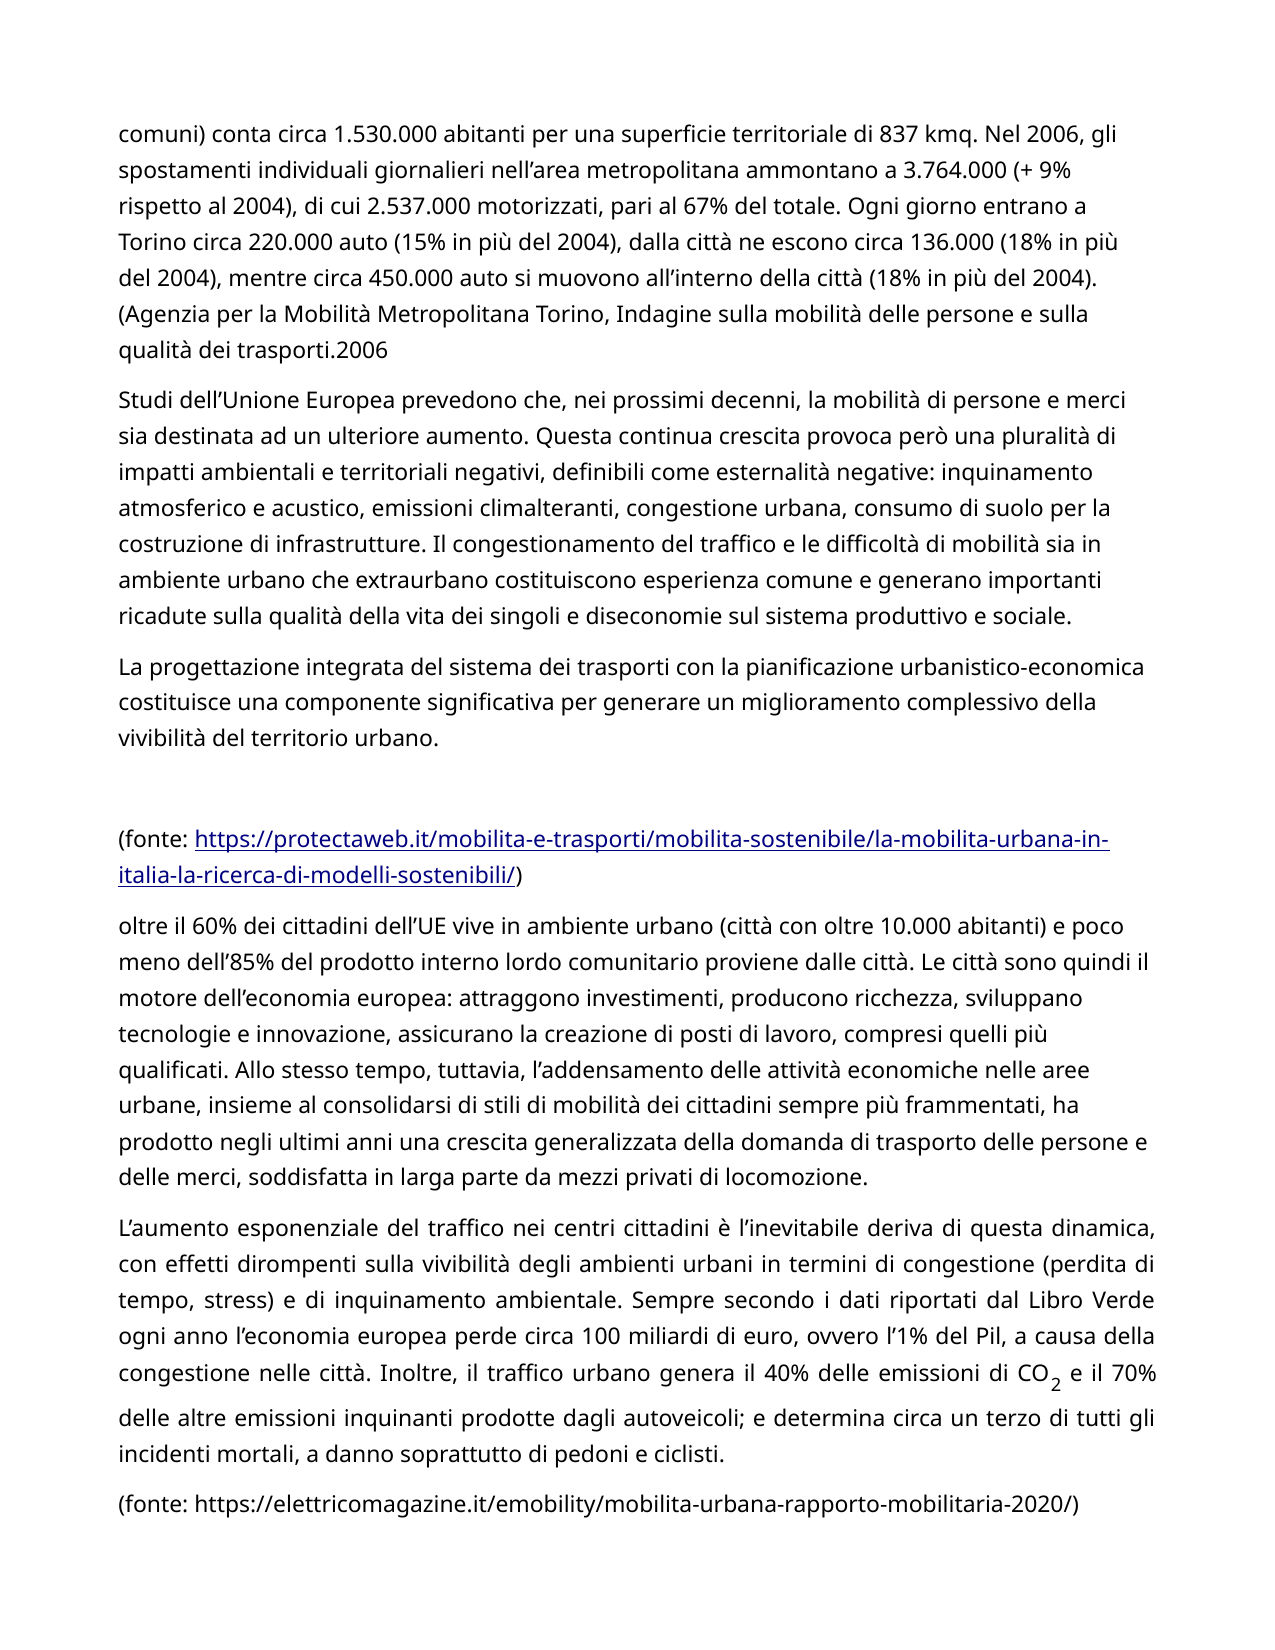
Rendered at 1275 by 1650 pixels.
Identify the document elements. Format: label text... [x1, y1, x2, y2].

text (fonte: https://elettricomagazine.it/emobility/mobilita-urbana-rapporto-mobilitaria-2020/) [118, 1488, 1157, 1519]
text oltre il 60% dei cittadini dell’UE vive in ambiente urbano (città con oltre 10.000 abitanti) e poco meno dell’85% del prodotto interno lordo comunitario proviene dalle città. Le città sono quindi il motore dell’economia europea: attraggono investimenti, producono ricchezza, sviluppano tecnologie e innovazione, assicurano la creazione di posti di lavoro, compresi quelli più qualificati. Allo stesso tempo, tuttavia, l’addensamento delle attività economiche nelle aree urbane, insieme al consolidarsi di stili di mobilità dei cittadini sempre più frammentati, ha prodotto negli ultimi anni una crescita generalizzata della domanda di trasporto delle persone e delle merci, soddisfatta in larga parte da mezzi privati di locomozione. [118, 910, 1157, 1193]
text La progettazione integrata del sistema dei trasporti con la pianificazione urbanistico-economica costituisce una componente significativa per generare un miglioramento complessivo della vivibilità del territorio urbano. [118, 650, 1157, 753]
text comuni) conta circa 1.530.000 abitanti per una superficie territoriale di 837 kmq. Nel 2006, gli spostamenti individuali giornalieri nell’area metropolitana ammontano a 3.764.000 (+ 9% rispetto al 2004), di cui 2.537.000 motorizzati, pari al 67% del totale. Ogni giorno entrano a Torino circa 220.000 auto (15% in più del 2004), dalla città ne escono circa 136.000 (18% in più del 2004), mentre circa 450.000 auto si muovono all’interno della città (18% in più del 2004). (Agenzia per la Mobilità Metropolitana Torino, Indagine sulla mobilità delle persone e sulla qualità dei trasporti.2006 [118, 118, 1157, 365]
text (fonte: https://protectaweb.it/mobilita-e-trasporti/mobilita-sostenibile/la-mobilita-urbana-in-italia-la-ricerca-di-modelli-sostenibili/) [118, 823, 1157, 891]
text L’aumento esponenziale del traffico nei centri cittadini è l’inevitabile deriva di questa dinamica, con effetti dirompenti sulla vivibilità degli ambienti urbani in termini di congestione (perdita di tempo, stress) e di inquinamento ambientale. Sempre secondo i dati riportati dal Libro Verde ogni anno l’economia europea perde circa 100 miliardi di euro, ovvero l’1% del Pil, a causa della congestione nelle città. Inoltre, il traffico urbano genera il 40% delle emissioni di CO2 e il 70% delle altre emissioni inquinanti prodotte dagli autoveicoli; e determina circa un terzo di tutti gli incidenti mortali, a danno soprattutto di pedoni e ciclisti. [118, 1212, 1157, 1469]
text Studi dell’Unione Europea prevedono che, nei prossimi decenni, la mobilità di persone e merci sia destinata ad un ulteriore aumento. Questa continua crescita provoca però una pluralità di impatti ambientali e territoriali negativi, definibili come esternalità negative: inquinamento atmosferico e acustico, emissioni climalteranti, congestione urbana, consumo di suolo per la costruzione di infrastrutture. Il congestionamento del traffico e le difficoltà di mobilità sia in ambiente urbano che extraurbano costituiscono esperienza comune e generano importanti ricadute sulla qualità della vita dei singoli e diseconomie sul sistema produttivo e sociale. [118, 384, 1157, 631]
